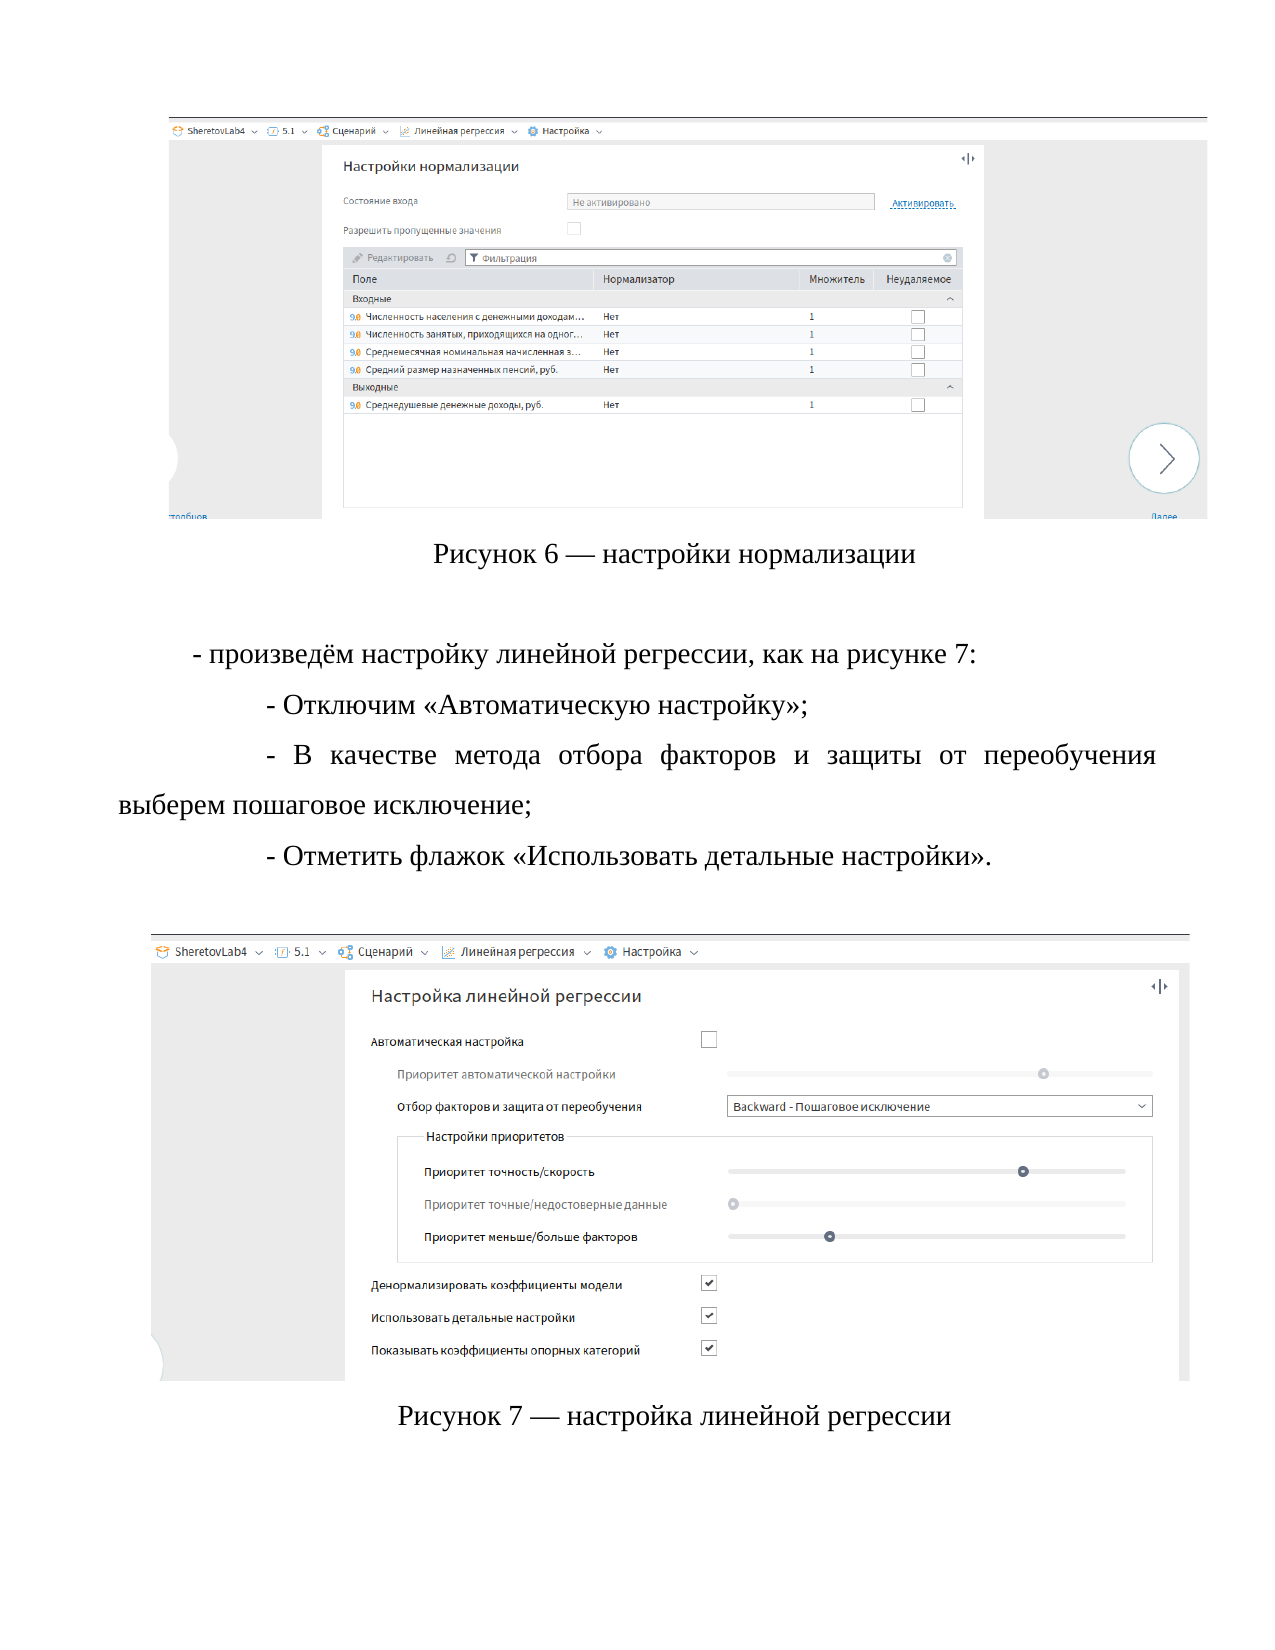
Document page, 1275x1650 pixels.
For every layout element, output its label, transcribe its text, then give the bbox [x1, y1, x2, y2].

text - Отключим «Автоматическую настройку»; [118, 687, 1157, 720]
text Рисунок 6 — настройки нормализации [118, 118, 1157, 569]
picture [168, 117, 1208, 519]
text - произведём настройку линейной регрессии, как на рисунке 7: [118, 636, 1157, 670]
text - Отметить флажок «Использовать детальные настройки». [118, 838, 1157, 871]
text - В качестве метода отбора факторов и защиты от переобучения выберем пошаговое исключение; [118, 737, 1157, 821]
text Рисунок 7 — настройка линейной регрессии [118, 938, 1157, 1431]
picture [151, 934, 1190, 1381]
